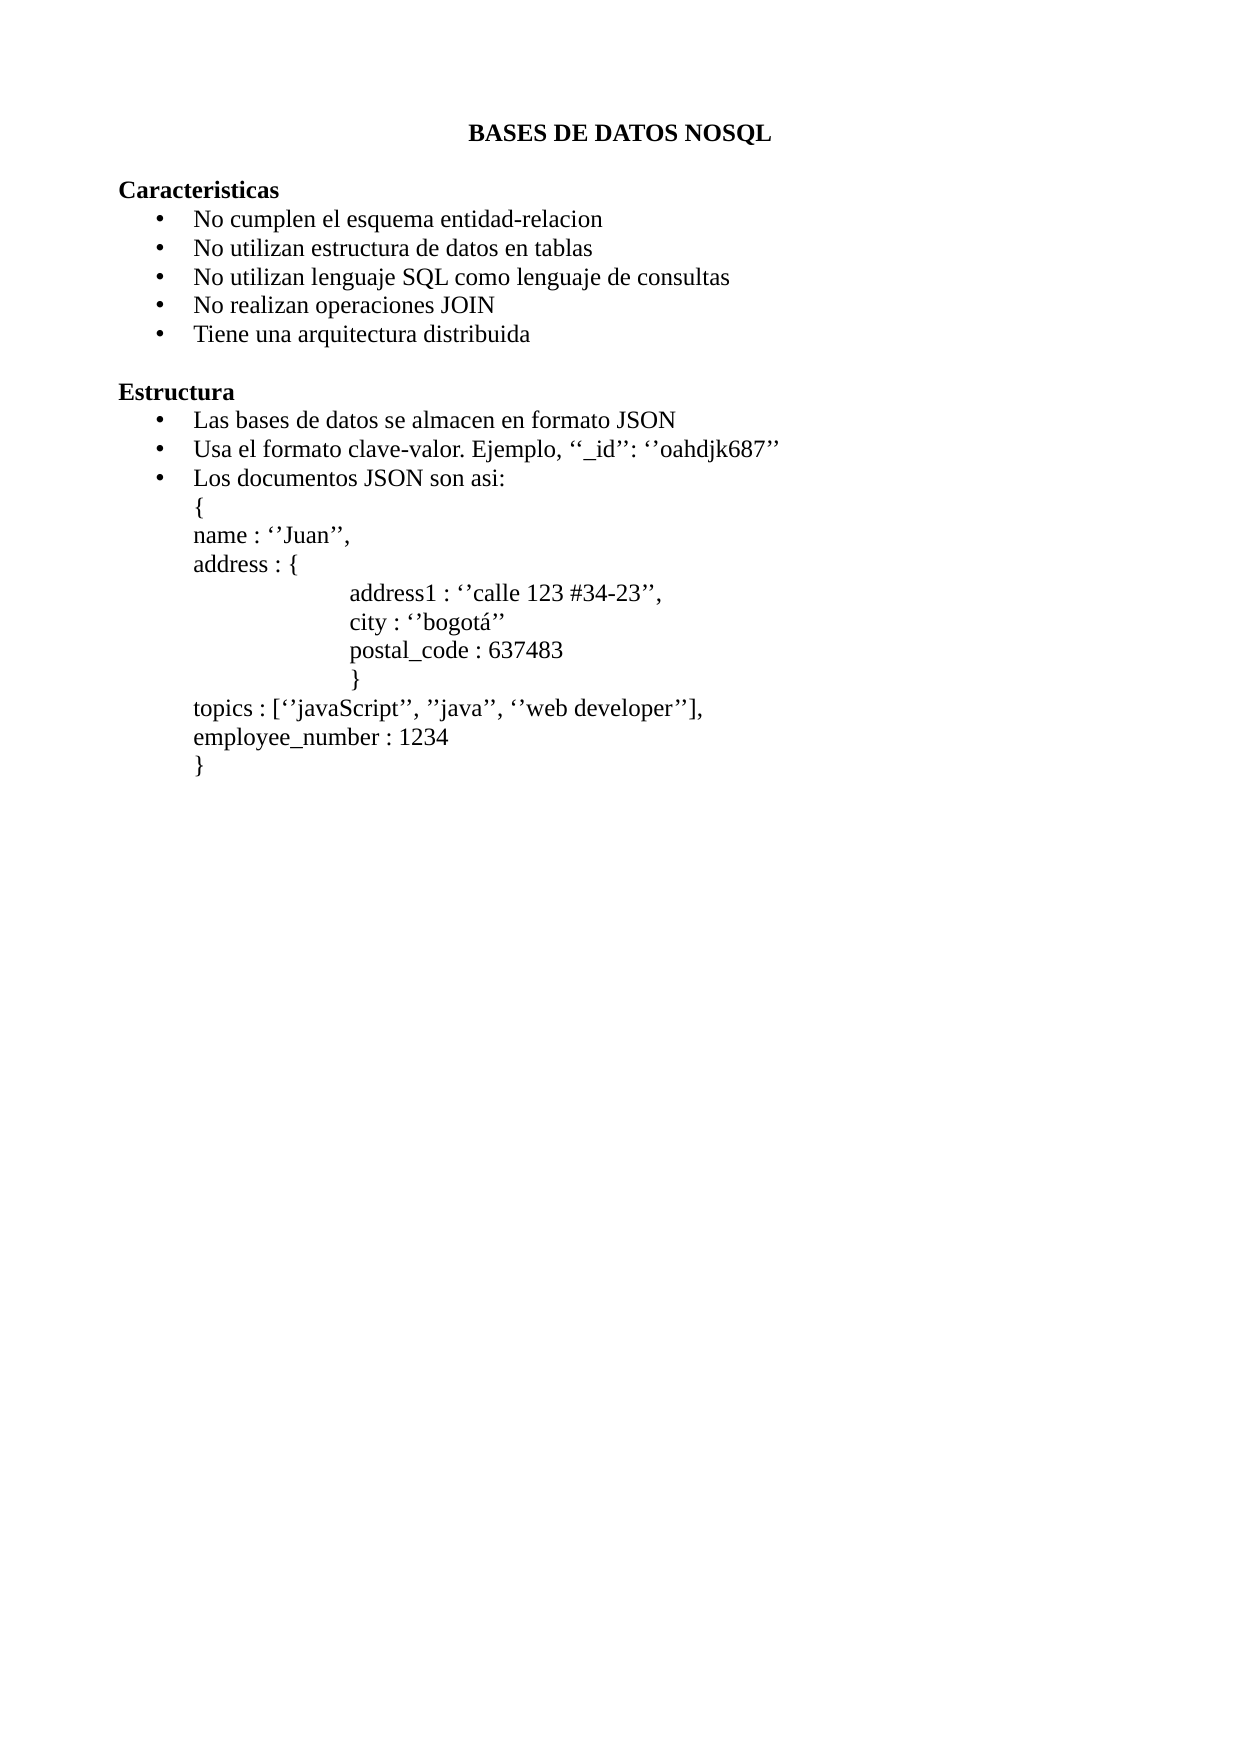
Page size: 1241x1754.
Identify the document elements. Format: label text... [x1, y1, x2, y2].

list name : ‘’Juan’’, [156, 521, 1122, 549]
list { [156, 492, 1122, 521]
list } [156, 751, 1122, 779]
list No utilizan estructura de datos en tablas [156, 233, 1122, 262]
text Estructura [118, 377, 1122, 406]
list No realizan operaciones JOIN [156, 291, 1122, 319]
list address1 : ‘’calle 123 #34-23’’, [156, 578, 1122, 607]
list Tiene una arquitectura distribuida [156, 319, 1122, 348]
list city : ‘’bogotá’’ [156, 607, 1122, 636]
list } [156, 664, 1122, 693]
list topics : [‘’javaScript’’, ’’java’’, ‘’web developer’’], [156, 693, 1122, 722]
list Usa el formato clave-valor. Ejemplo, ‘‘_id’’: ‘’oahdjk687’’ [156, 434, 1122, 463]
list Los documentos JSON son asi: [156, 463, 1122, 492]
list No cumplen el esquema entidad-relacion [156, 204, 1122, 233]
text Caracteristicas [118, 176, 1122, 204]
list Las bases de datos se almacen en formato JSON [156, 406, 1122, 434]
list employee_number : 1234 [156, 722, 1122, 751]
list No utilizan lenguaje SQL como lenguaje de consultas [156, 262, 1122, 291]
list postal_code : 637483 [156, 636, 1122, 664]
list address : { [156, 549, 1122, 578]
text BASES DE DATOS NOSQL [118, 118, 1122, 147]
